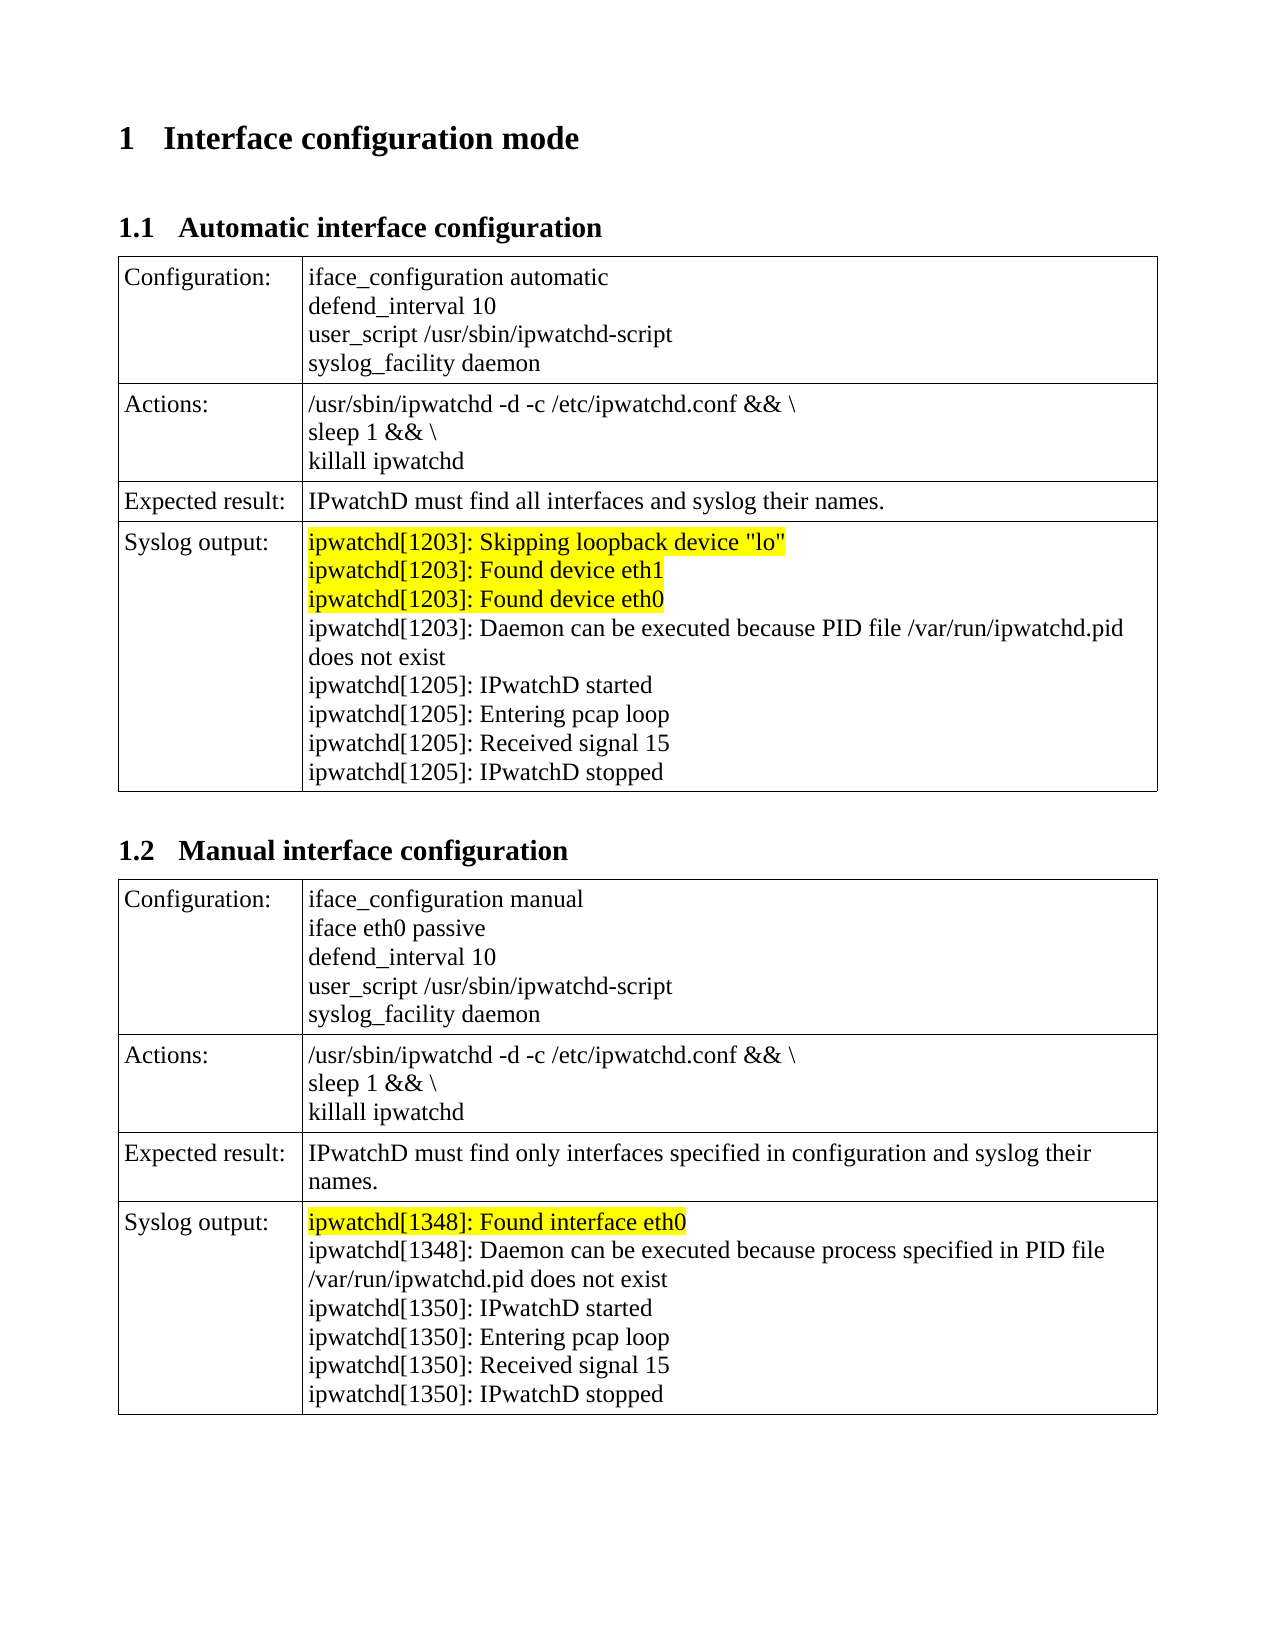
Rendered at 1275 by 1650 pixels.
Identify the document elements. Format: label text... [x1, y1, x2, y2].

table_cell IPwatchD must find only interfaces specified in configuration and syslog their names. [303, 1133, 1157, 1201]
table_header Configuration: [119, 880, 302, 1034]
subtitle Automatic interface configuration [118, 210, 1157, 244]
table_header iface_configuration automatic defend_interval 10 user_script /usr/sbin/ipwatchd-script syslog_facility daemon [303, 257, 1157, 383]
table_header Configuration: [119, 257, 302, 383]
table_cell ipwatchd[1348]: Found interface eth0 ipwatchd[1348]: Daemon can be executed because process specified in PID file /var/run/ipwatchd.pid does not exist ipwatchd[1350]: IPwatchD started ipwatchd[1350]: Entering pcap loop ipwatchd[1350]: Received signal 15 ipwatchd[1350]: IPwatchD stopped [303, 1202, 1157, 1414]
subtitle Interface configuration mode [118, 118, 1157, 156]
table_cell IPwatchD must find all interfaces and syslog their names. [303, 482, 1157, 521]
table_cell Syslog output: [119, 522, 302, 791]
table_cell ipwatchd[1203]: Skipping loopback device "lo" ipwatchd[1203]: Found device eth1 ipwatchd[1203]: Found device eth0 ipwatchd[1203]: Daemon can be executed because PID file /var/run/ipwatchd.pid does not exist ipwatchd[1205]: IPwatchD started ipwatchd[1205]: Entering pcap loop ipwatchd[1205]: Received signal 15 ipwatchd[1205]: IPwatchD stopped [303, 522, 1157, 791]
table_cell Expected result: [119, 1133, 302, 1201]
table_cell /usr/sbin/ipwatchd -d -c /etc/ipwatchd.conf && \ sleep 1 && \ killall ipwatchd [303, 384, 1157, 481]
table_cell Syslog output: [119, 1202, 302, 1414]
table_cell /usr/sbin/ipwatchd -d -c /etc/ipwatchd.conf && \ sleep 1 && \ killall ipwatchd [303, 1035, 1157, 1132]
table_header iface_configuration manual iface eth0 passive defend_interval 10 user_script /usr/sbin/ipwatchd-script syslog_facility daemon [303, 880, 1157, 1034]
table_cell Actions: [119, 1035, 302, 1132]
table_cell Actions: [119, 384, 302, 481]
table_cell Expected result: [119, 482, 302, 521]
subtitle Manual interface configuration [118, 833, 1157, 866]
